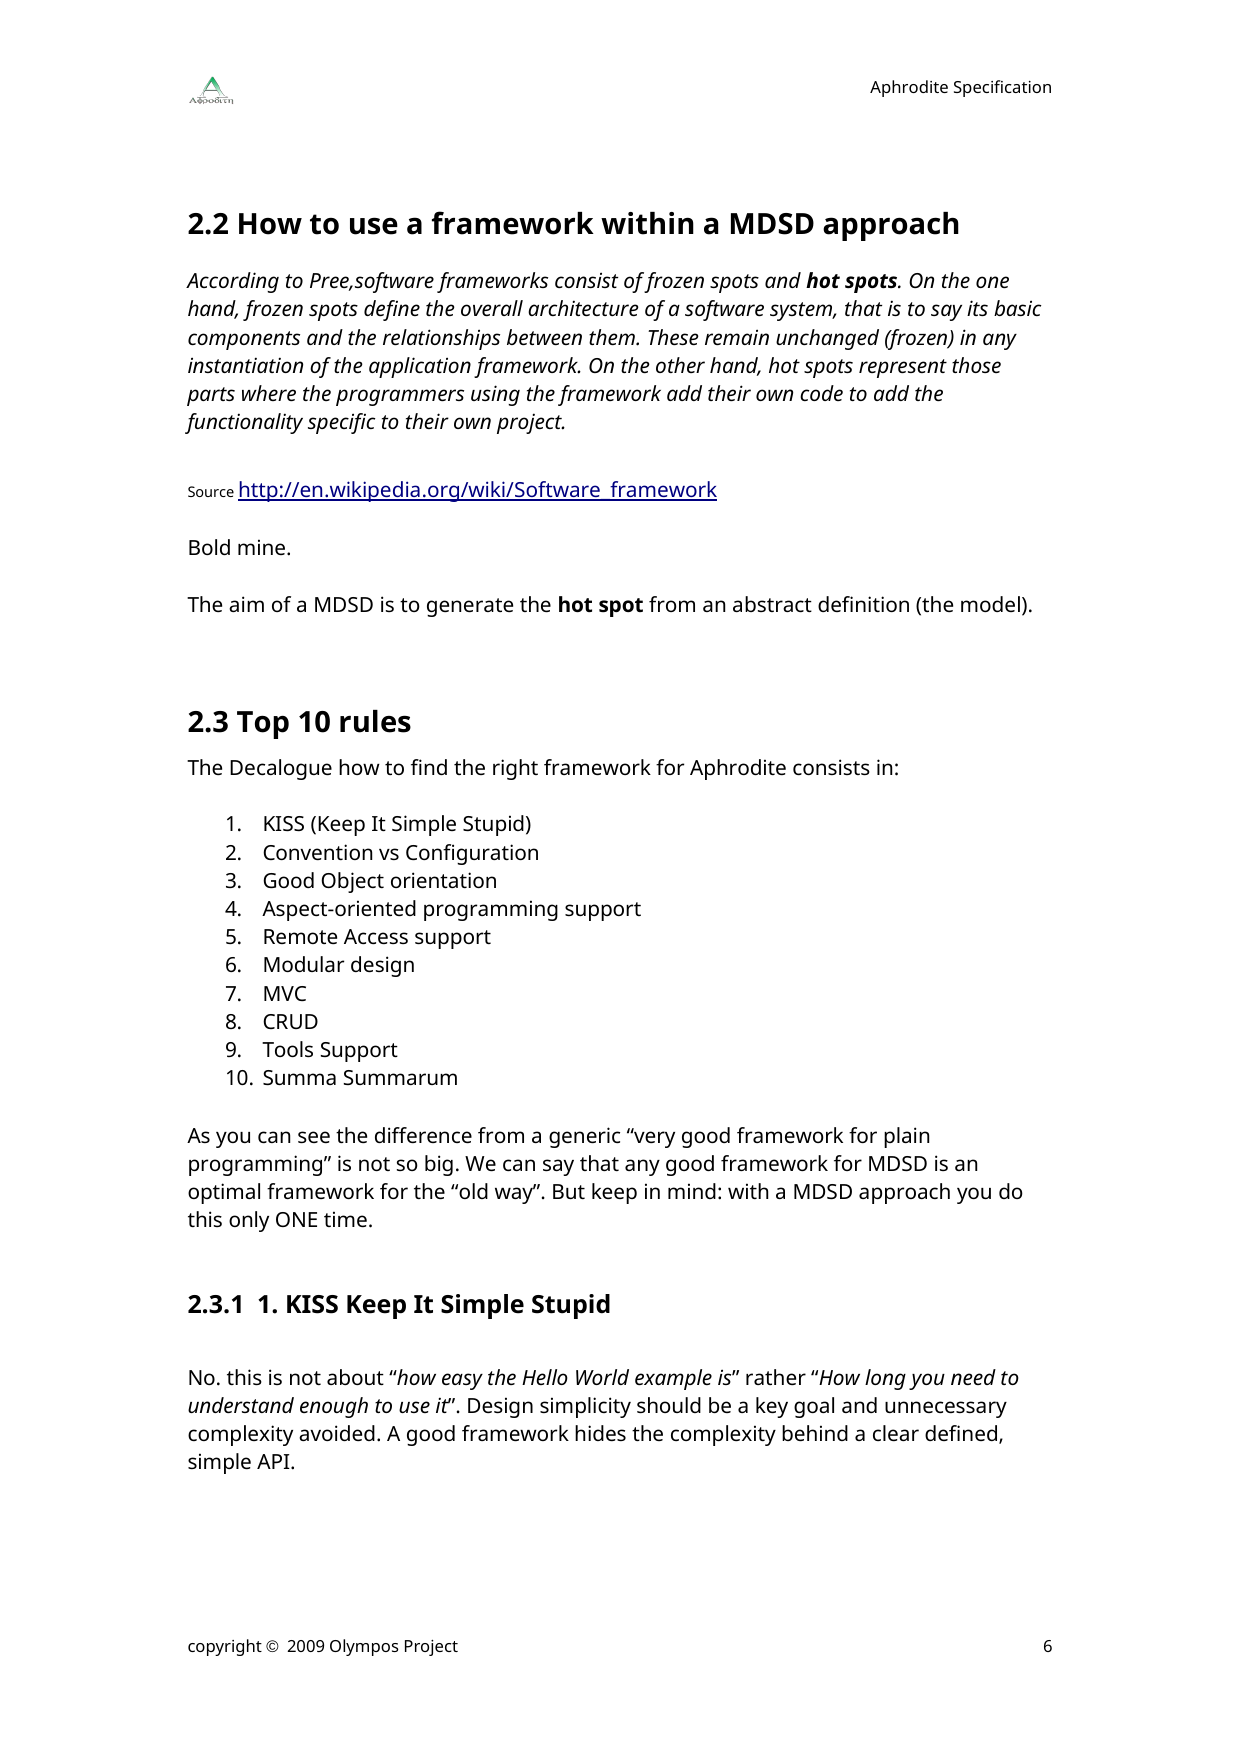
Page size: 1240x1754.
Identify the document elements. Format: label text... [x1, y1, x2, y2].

list Modular design [225, 951, 1052, 979]
subtitle How to use a framework within a MDSD approach [187, 203, 1052, 243]
text According to Pree,software frameworks consist of frozen spots and hot spots. On the one hand, frozen spots define the overall architecture of a software system, that is to say its basic components and the relationships between them. These remain unchanged (frozen) in any instantiation of the application framework. On the other hand, hot spots represent those parts where the programmers using the framework add their own code to add the functionality specific to their own project. [187, 266, 1052, 436]
text As you can see the difference from a generic “very good framework for plain programming” is not so big. We can say that any good framework for MDSD is an optimal framework for the “old way”. But keep in mind: with a MDSD approach you do this only ONE time. [187, 1121, 1052, 1262]
subtitle 1. KISS Keep It Simple Stupid [187, 1287, 1052, 1321]
list Summa Summarum [225, 1063, 1052, 1092]
list Aspect-oriented programming support [225, 894, 1052, 922]
list KISS (Keep It Simple Stupid) [225, 809, 1052, 838]
list Good Object orientation [225, 866, 1052, 894]
text The aim of a MDSD is to generate the hot spot from an abstract definition (the model). [187, 590, 1052, 618]
text Source http://en.wikipedia.org/wiki/Software_framework [187, 475, 1052, 503]
picture [188, 76, 235, 105]
text Bold mine. [187, 533, 1052, 561]
subtitle Top 10 rules [187, 701, 1052, 741]
list MVC [225, 979, 1052, 1007]
list Convention vs Configuration [225, 838, 1052, 866]
list CRUD [225, 1007, 1052, 1035]
list Tools Support [225, 1035, 1052, 1063]
text The Decalogue how to find the right framework for Aphrodite consists in: [187, 753, 1052, 781]
list Remote Access support [225, 922, 1052, 951]
text No. this is not about “how easy the Hello World example is” rather “How long you need to understand enough to use it”. Design simplicity should be a key goal and unnecessary complexity avoided. A good framework hides the complexity behind a clear defined, simple API. [187, 1363, 1052, 1476]
